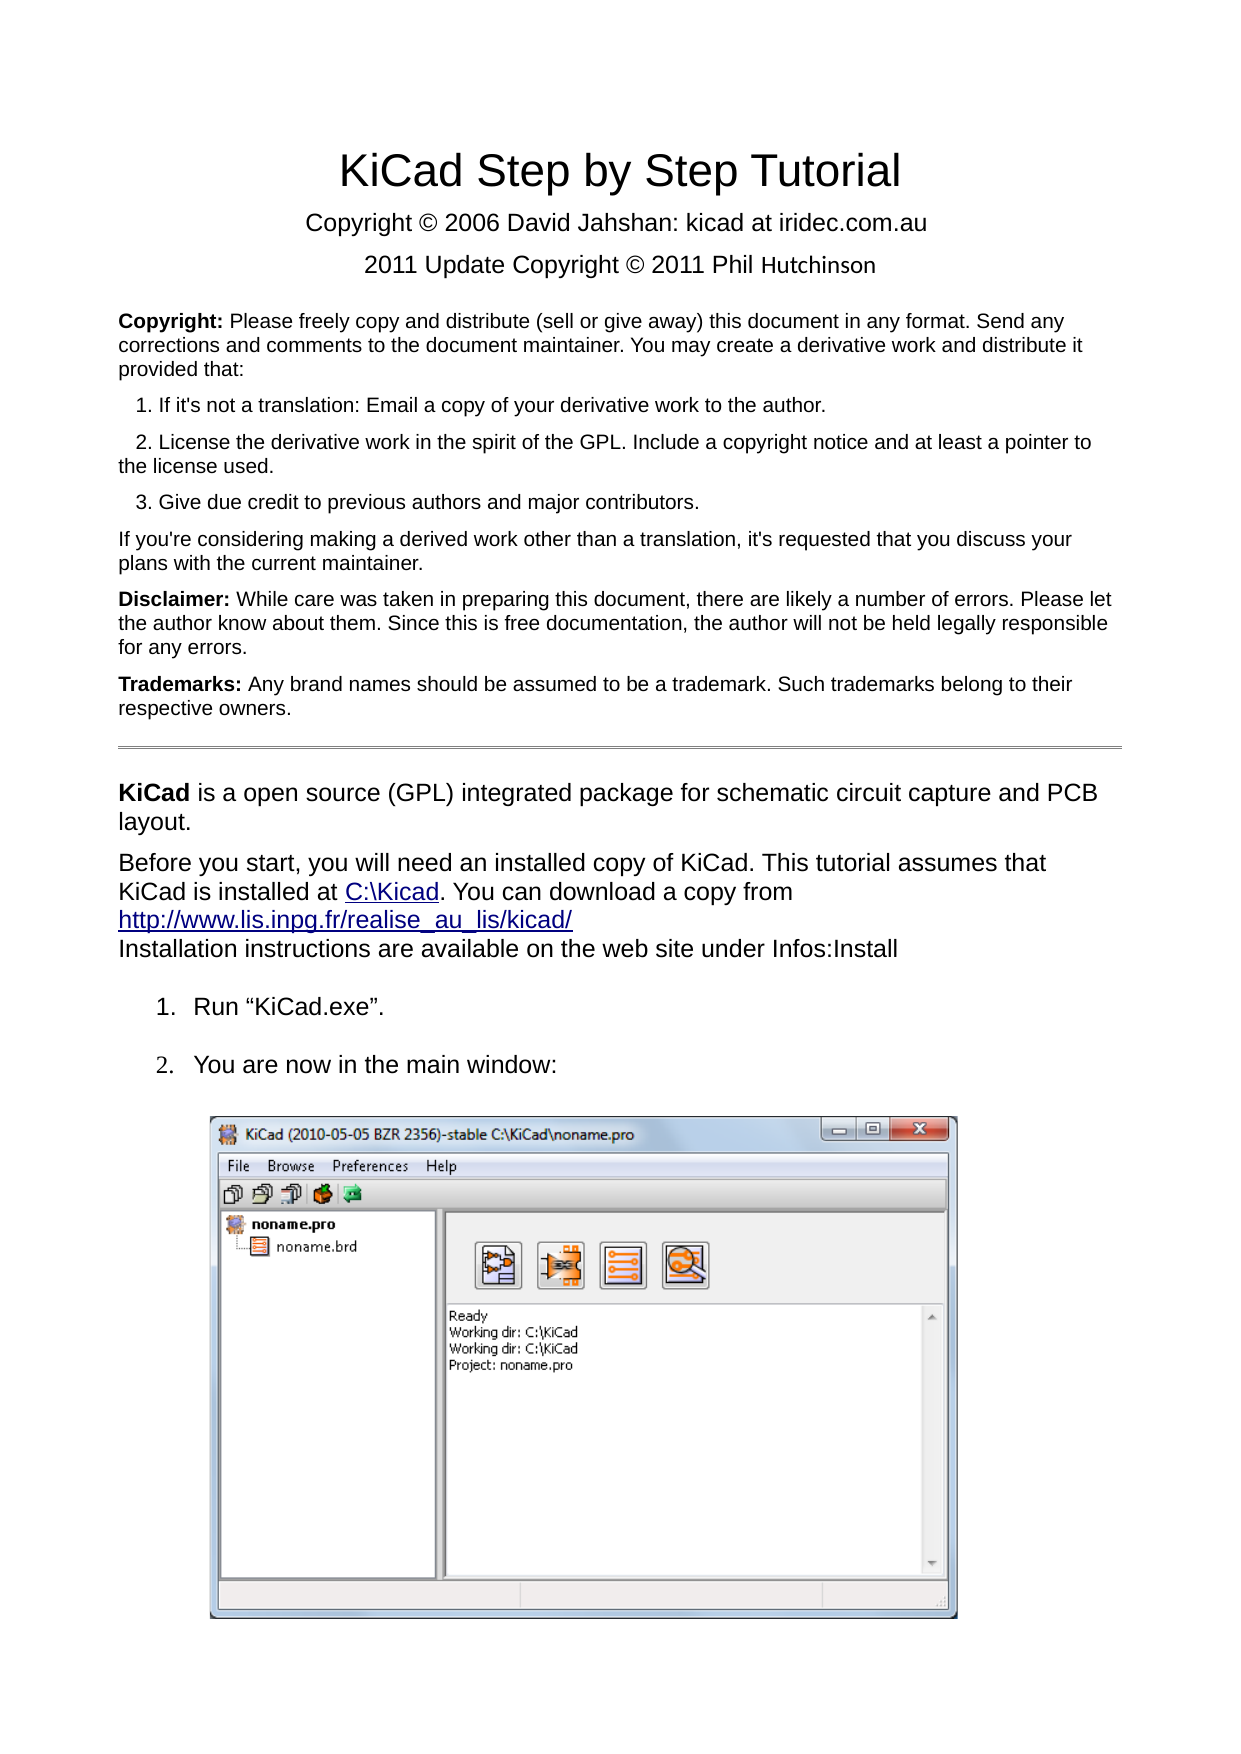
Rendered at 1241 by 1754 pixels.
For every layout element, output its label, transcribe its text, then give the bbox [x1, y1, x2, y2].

text Copyright © 2006 David Jahshan: kicad at iridec.com.au [118, 208, 1122, 237]
list You are now in the main window: [156, 1050, 1122, 1628]
text Installation instructions are available on the web site under Infos:Install [118, 934, 1122, 963]
text 1. If it's not a translation: Email a copy of your derivative work to the author. [118, 393, 1122, 417]
text 2. License the derivative work in the spirit of the GPL. Include a copyright notice and at least a pointer to the license used. [118, 430, 1122, 478]
text Disclaimer: While care was taken in preparing this document, there are likely a number of errors. Please let the author know about them. Since this is free documentation, the author will not be held legally responsible for any errors. [118, 587, 1122, 659]
text If you're considering making a derived work other than a translation, it's requested that you discuss your plans with the current maintainer. [118, 527, 1122, 574]
text KiCad is a open source (GPL) integrated package for schematic circuit capture and PCB layout. [118, 778, 1122, 835]
text 3. Give due credit to previous authors and major contributors. [118, 490, 1122, 514]
list Run “KiCad.exe”. [156, 992, 1122, 1020]
text Trademarks: Any brand names should be assumed to be a trademark. Such trademarks belong to their respective owners. [118, 671, 1122, 719]
picture [209, 1116, 958, 1619]
text 2011 Update Copyright © 2011 Phil Hutchinson [118, 249, 1122, 280]
text Copyright: Please freely copy and distribute (sell or give away) this document in any format. Send any corrections and comments to the document maintainer. You may create a derivative work and distribute it provided that: [118, 309, 1122, 381]
text Before you start, you will need an installed copy of KiCad. This tutorial assumes that KiCad is installed at C:\Kicad. You can download a copy from http://www.lis.inpg.fr/realise_au_lis/kicad/ [118, 848, 1122, 934]
subtitle KiCad Step by Step Tutorial [118, 143, 1122, 196]
